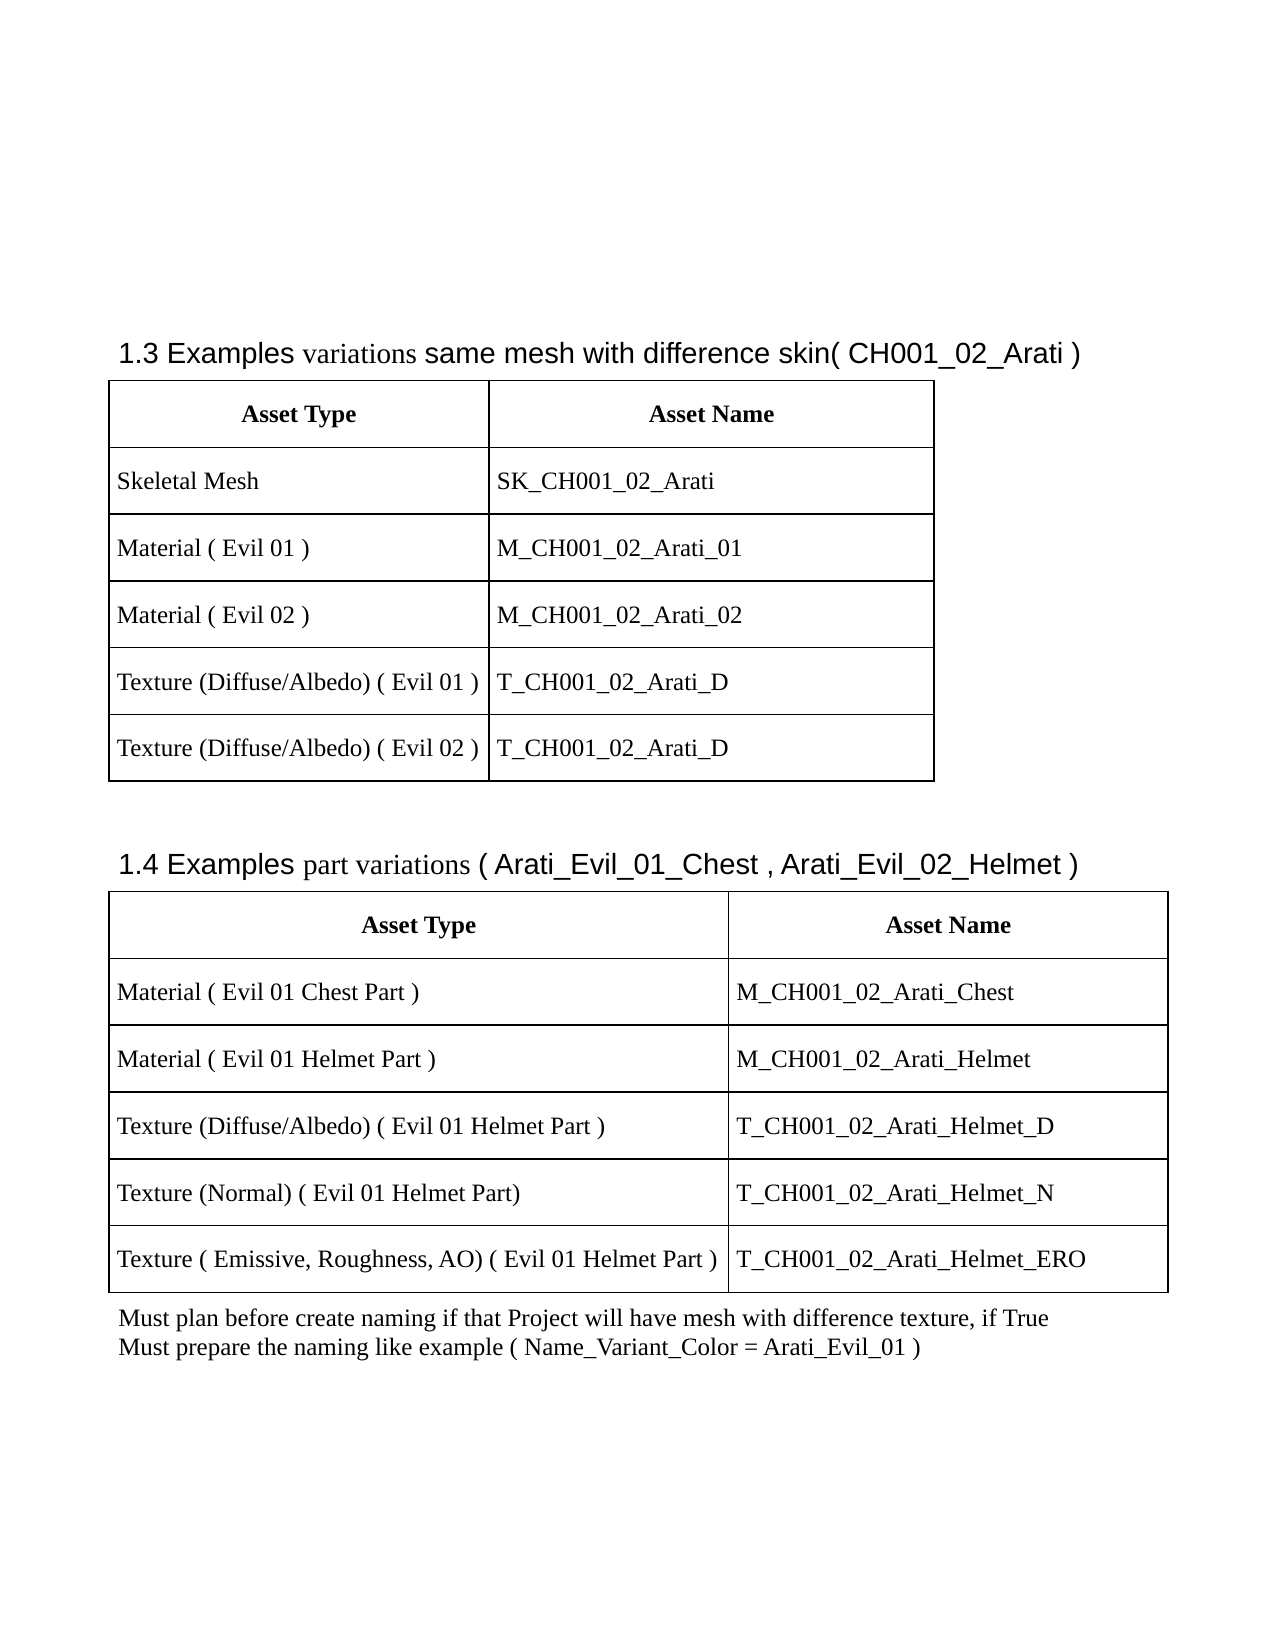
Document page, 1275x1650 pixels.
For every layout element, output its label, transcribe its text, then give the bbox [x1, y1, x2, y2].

table_cell M_CH001_02_Arati_Helmet [729, 1026, 1167, 1091]
table_header Asset Name [490, 381, 933, 446]
subtitle 1.4 Examples part variations ( Arati_Evil_01_Chest , Arati_Evil_02_Helmet ) [118, 847, 1157, 880]
table_cell T_CH001_02_Arati_Helmet_ERO [729, 1226, 1167, 1291]
table_cell M_CH001_02_Arati_02 [490, 582, 933, 647]
subtitle 1.3 Examples variations same mesh with difference skin( CH001_02_Arati ) [118, 336, 1157, 369]
table_cell Texture (Diffuse/Albedo) ( Evil 01 ) [110, 648, 488, 713]
table_cell M_CH001_02_Arati_01 [490, 515, 933, 580]
table_header Asset Name [729, 892, 1167, 957]
table_cell Material ( Evil 01 Chest Part ) [110, 959, 728, 1024]
table_cell Material ( Evil 01 ) [110, 515, 488, 580]
table_cell T_CH001_02_Arati_Helmet_D [729, 1093, 1167, 1158]
table_header Asset Type [110, 381, 488, 446]
table_cell Material ( Evil 01 Helmet Part ) [110, 1026, 728, 1091]
table_cell SK_CH001_02_Arati [490, 448, 933, 513]
table_header Asset Type [110, 892, 728, 957]
table_cell Texture (Diffuse/Albedo) ( Evil 01 Helmet Part ) [110, 1093, 728, 1158]
table_cell Texture (Normal) ( Evil 01 Helmet Part) [110, 1160, 728, 1224]
table_cell Texture ( Emissive, Roughness, AO) ( Evil 01 Helmet Part ) [110, 1226, 728, 1291]
table_cell M_CH001_02_Arati_Chest [729, 959, 1167, 1024]
table_cell T_CH001_02_Arati_D [490, 715, 933, 780]
table_cell T_CH001_02_Arati_D [490, 648, 933, 713]
text Must plan before create naming if that Project will have mesh with difference texture, if True Must prepare the naming like example ( Name_Variant_Color = Arati_Evil_01 ) [118, 1303, 1157, 1361]
table_cell Skeletal Mesh [110, 448, 488, 513]
table_cell Texture (Diffuse/Albedo) ( Evil 02 ) [110, 715, 488, 780]
table_cell T_CH001_02_Arati_Helmet_N [729, 1160, 1167, 1224]
table_cell Material ( Evil 02 ) [110, 582, 488, 647]
